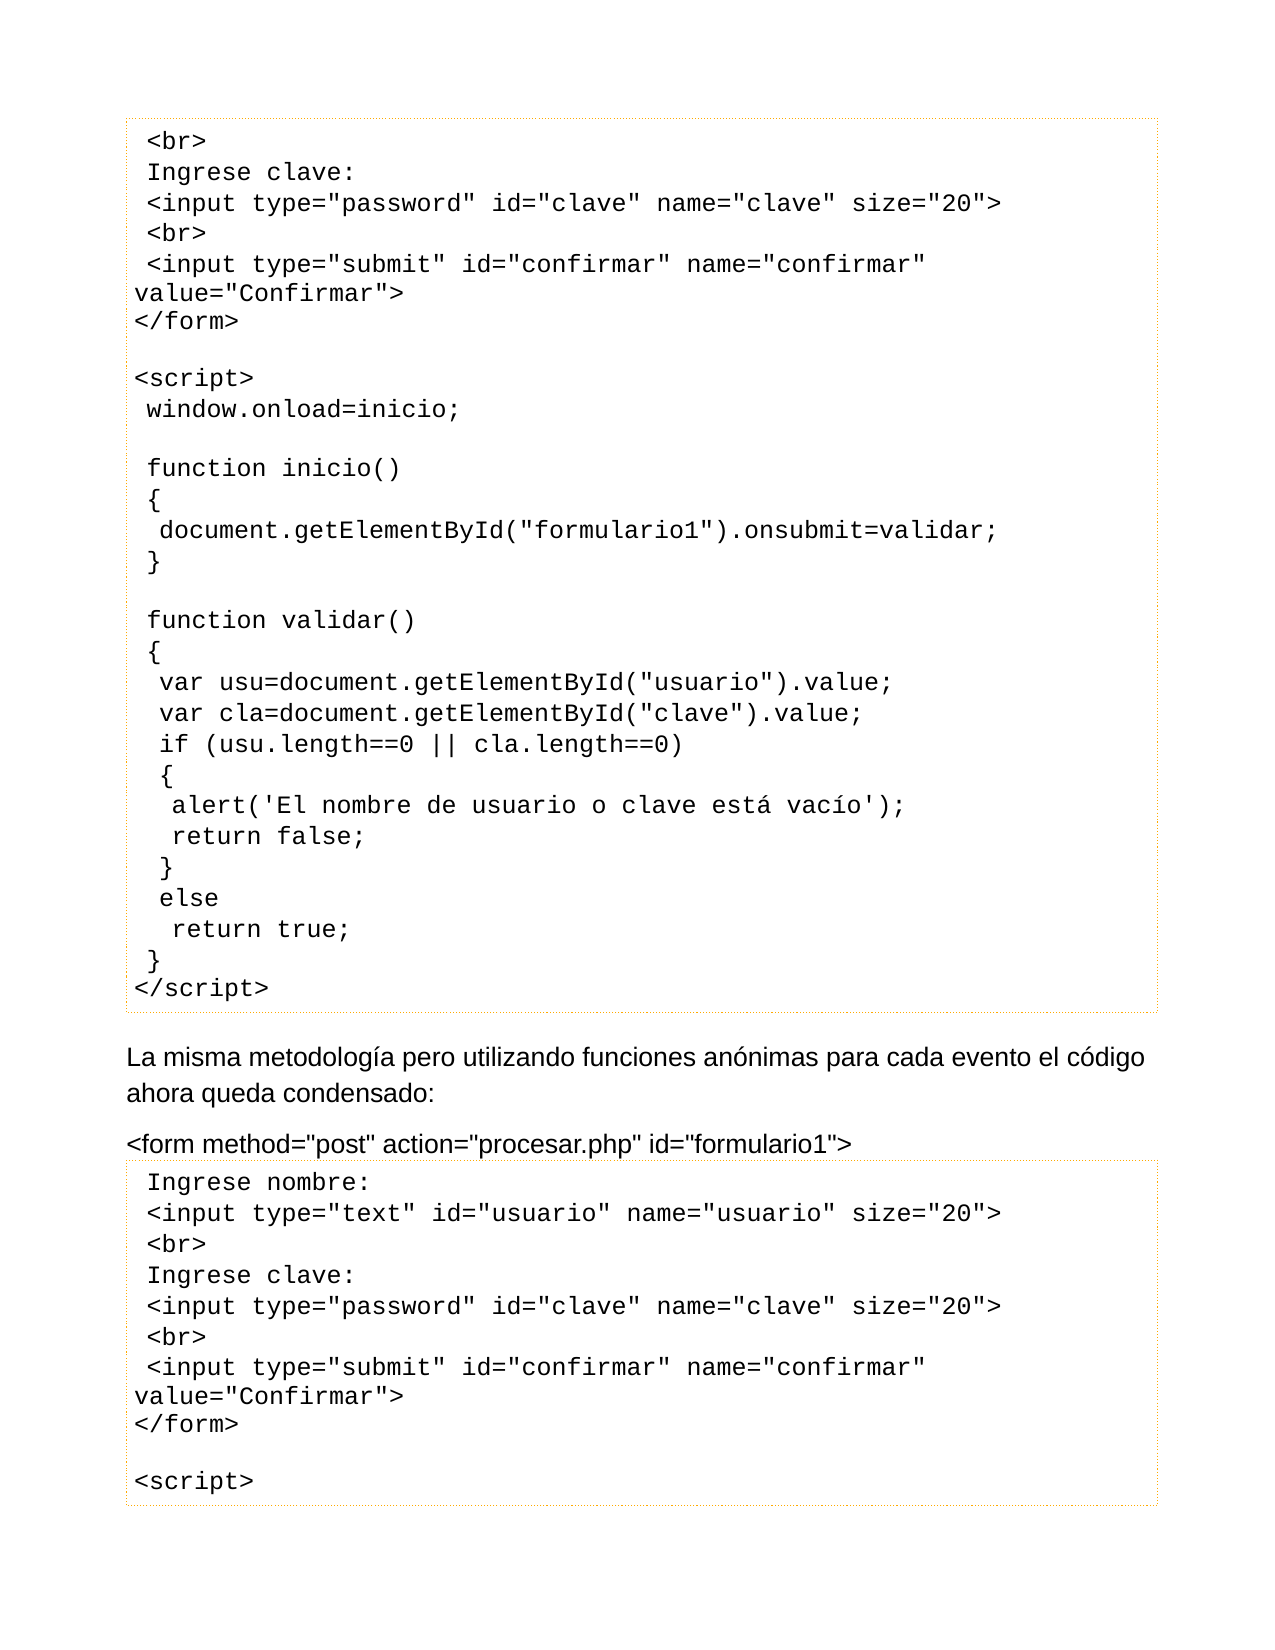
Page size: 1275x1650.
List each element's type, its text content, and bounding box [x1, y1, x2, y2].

text Ingrese clave: [126, 1252, 1157, 1283]
text Ingrese clave: [126, 149, 1157, 180]
text return false; [126, 813, 1157, 844]
text <input type="password" id="clave" name="clave" size="20"> [126, 180, 1157, 211]
text var usu=document.getElementById("usuario").value; [126, 659, 1157, 690]
text window.onload=inicio; [126, 386, 1157, 425]
text <script> [126, 358, 1157, 386]
text <form method="post" action="procesar.php" id="formulario1"> [126, 1129, 1157, 1159]
text document.getElementById("formulario1").onsubmit=validar; [126, 507, 1157, 538]
text return true; [126, 906, 1157, 937]
text <input type="submit" id="confirmar" name="confirmar" value="Confirmar"> [126, 1344, 1157, 1404]
text { [126, 628, 1157, 659]
text <input type="password" id="clave" name="clave" size="20"> [126, 1283, 1157, 1314]
text } [126, 937, 1157, 968]
text function validar() [126, 598, 1157, 628]
text <br> [126, 1221, 1157, 1252]
text function inicio() [126, 446, 1157, 476]
text <br> [126, 118, 1157, 149]
text <br> [126, 1314, 1157, 1344]
text } [126, 538, 1157, 577]
text if (usu.length==0 || cla.length==0) [126, 721, 1157, 752]
text Ingrese nombre: [126, 1159, 1157, 1190]
text <input type="text" id="usuario" name="usuario" size="20"> [126, 1190, 1157, 1221]
text else [126, 875, 1157, 906]
text <br> [126, 211, 1157, 241]
text </form> [126, 301, 1157, 337]
text </script> [126, 968, 1157, 1012]
text </form> [126, 1404, 1157, 1440]
text La misma metodología pero utilizando funciones anónimas para cada evento el código ahora queda condensado: [126, 1041, 1157, 1108]
text <input type="submit" id="confirmar" name="confirmar" value="Confirmar"> [126, 241, 1157, 301]
text { [126, 752, 1157, 783]
text } [126, 844, 1157, 875]
text alert('El nombre de usuario o clave está vacío'); [126, 783, 1157, 813]
text <script> [126, 1461, 1157, 1505]
text { [126, 476, 1157, 507]
text var cla=document.getElementById("clave").value; [126, 690, 1157, 721]
